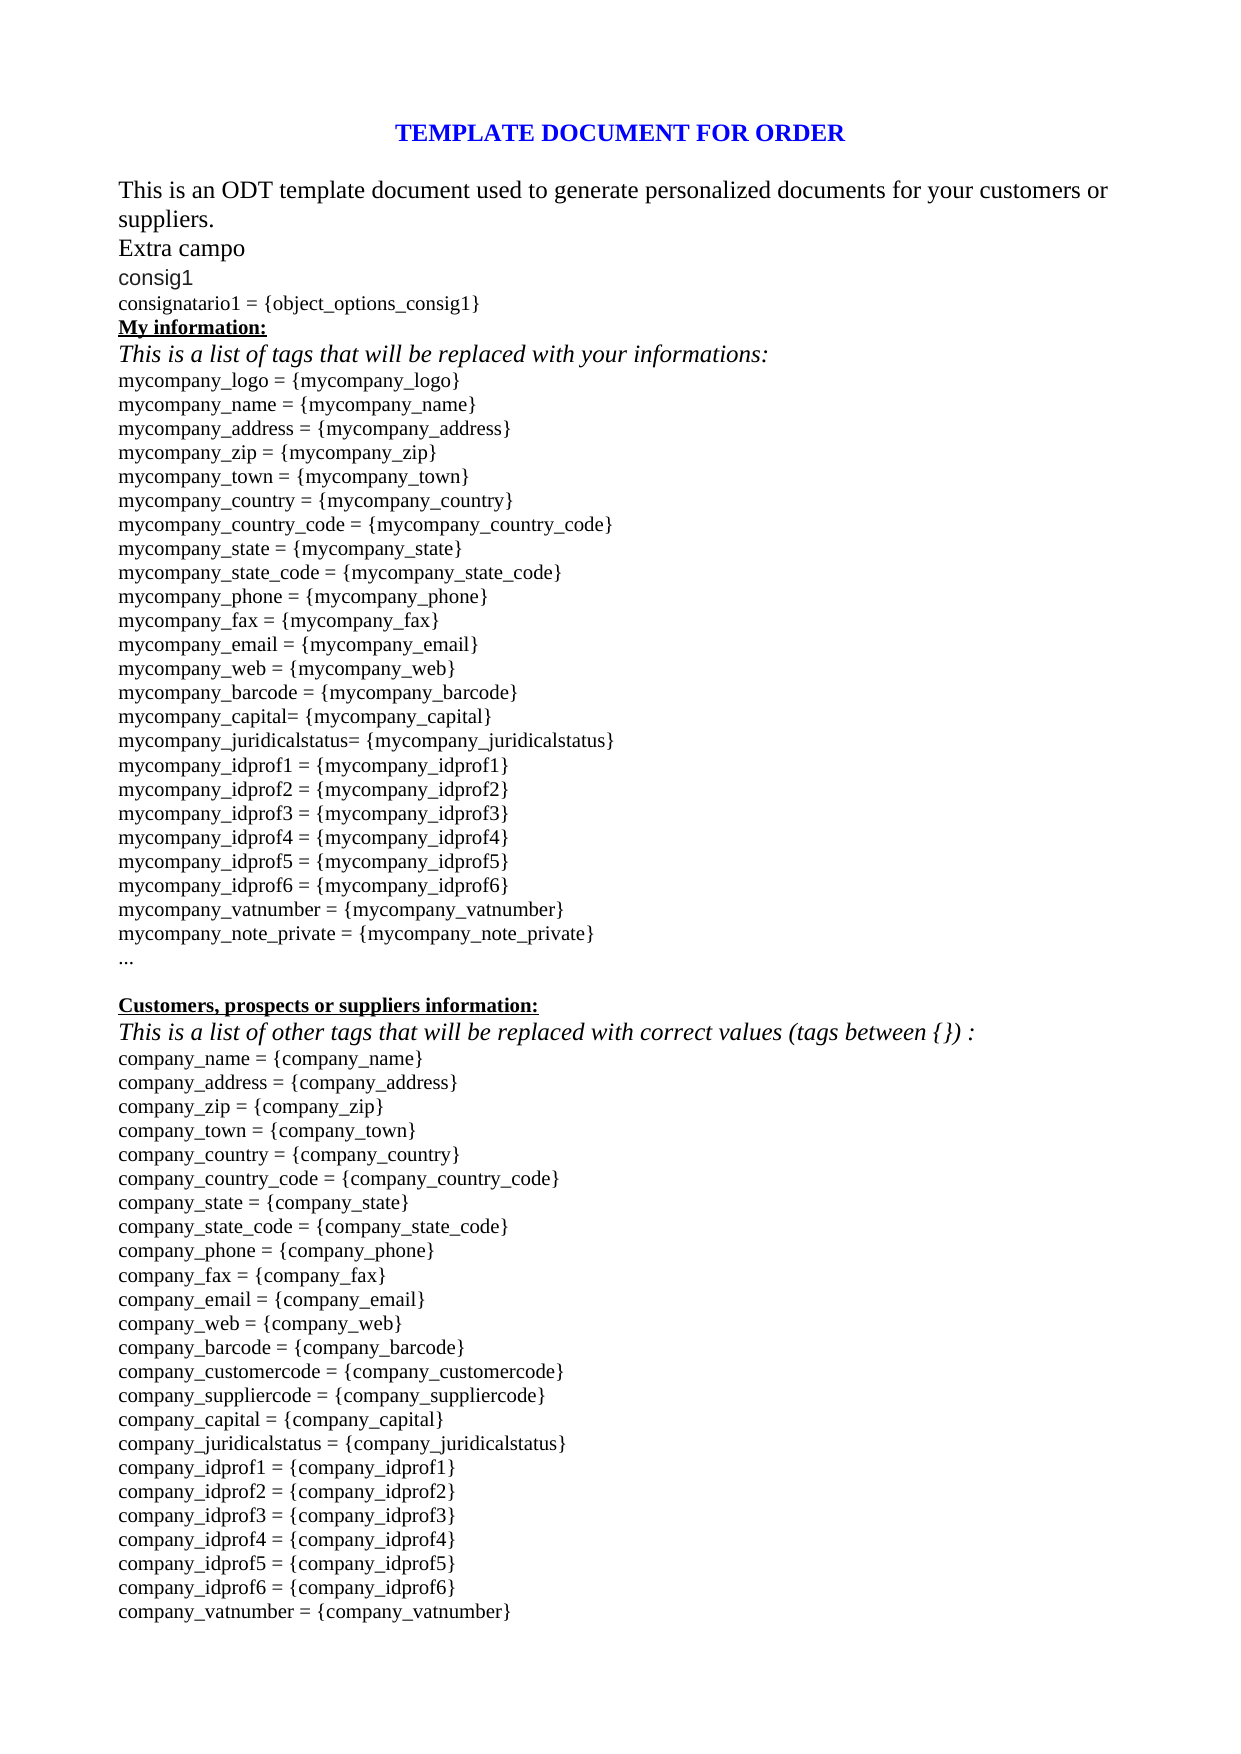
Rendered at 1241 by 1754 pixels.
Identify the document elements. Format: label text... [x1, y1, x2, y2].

text company_barcode = {company_barcode} [118, 1335, 1122, 1359]
text mycompany_web = {mycompany_web} [118, 656, 1122, 680]
text This is a list of tags that will be replaced with your informations: [118, 339, 1122, 367]
text Extra campo [118, 233, 1122, 262]
text mycompany_email = {mycompany_email} [118, 632, 1122, 656]
text company_phone = {company_phone} [118, 1238, 1122, 1262]
text company_name = {company_name} [118, 1046, 1122, 1070]
text company_idprof6 = {company_idprof6} [118, 1575, 1122, 1599]
text company_fax = {company_fax} [118, 1262, 1122, 1287]
text mycompany_address = {mycompany_address} [118, 416, 1122, 440]
text company_idprof5 = {company_idprof5} [118, 1551, 1122, 1575]
text consig1 [118, 262, 1122, 291]
text mycompany_phone = {mycompany_phone} [118, 584, 1122, 608]
text company_vatnumber = {company_vatnumber} [118, 1599, 1122, 1623]
text company_idprof1 = {company_idprof1} [118, 1455, 1122, 1479]
text mycompany_logo = {mycompany_logo} [118, 367, 1122, 392]
text This is a list of other tags that will be replaced with correct values (tags between {}) : [118, 1017, 1122, 1046]
text company_juridicalstatus = {company_juridicalstatus} [118, 1431, 1122, 1455]
text mycompany_town = {mycompany_town} [118, 464, 1122, 488]
text company_address = {company_address} [118, 1070, 1122, 1094]
text mycompany_fax = {mycompany_fax} [118, 608, 1122, 632]
text mycompany_idprof6 = {mycompany_idprof6} [118, 873, 1122, 897]
text mycompany_state_code = {mycompany_state_code} [118, 560, 1122, 584]
text mycompany_state = {mycompany_state} [118, 536, 1122, 560]
text mycompany_country_code = {mycompany_country_code} [118, 512, 1122, 536]
text company_town = {company_town} [118, 1118, 1122, 1142]
text company_suppliercode = {company_suppliercode} [118, 1383, 1122, 1407]
text consignatario1 = {object_options_consig1} [118, 291, 1122, 315]
text ... [118, 945, 1122, 969]
text mycompany_barcode = {mycompany_barcode} [118, 680, 1122, 704]
text mycompany_name = {mycompany_name} [118, 392, 1122, 416]
text mycompany_country = {mycompany_country} [118, 488, 1122, 512]
text mycompany_vatnumber = {mycompany_vatnumber} [118, 897, 1122, 921]
text mycompany_idprof2 = {mycompany_idprof2} [118, 777, 1122, 801]
text company_state_code = {company_state_code} [118, 1214, 1122, 1238]
text mycompany_note_private = {mycompany_note_private} [118, 921, 1122, 945]
text mycompany_idprof5 = {mycompany_idprof5} [118, 849, 1122, 873]
text mycompany_idprof4 = {mycompany_idprof4} [118, 825, 1122, 849]
text My information: [118, 315, 1122, 339]
text mycompany_capital= {mycompany_capital} [118, 704, 1122, 728]
text company_idprof2 = {company_idprof2} [118, 1479, 1122, 1503]
text mycompany_juridicalstatus= {mycompany_juridicalstatus} [118, 728, 1122, 752]
text company_country_code = {company_country_code} [118, 1166, 1122, 1190]
text Customers, prospects or suppliers information: [118, 993, 1122, 1017]
text company_country = {company_country} [118, 1142, 1122, 1166]
text company_customercode = {company_customercode} [118, 1359, 1122, 1383]
text This is an ODT template document used to generate personalized documents for your customers or suppliers. [118, 176, 1122, 233]
text company_zip = {company_zip} [118, 1094, 1122, 1118]
text mycompany_zip = {mycompany_zip} [118, 440, 1122, 464]
text company_capital = {company_capital} [118, 1407, 1122, 1431]
text company_idprof4 = {company_idprof4} [118, 1527, 1122, 1551]
text company_web = {company_web} [118, 1311, 1122, 1335]
text company_idprof3 = {company_idprof3} [118, 1503, 1122, 1527]
text mycompany_idprof1 = {mycompany_idprof1} [118, 752, 1122, 777]
text mycompany_idprof3 = {mycompany_idprof3} [118, 801, 1122, 825]
text company_state = {company_state} [118, 1190, 1122, 1214]
text company_email = {company_email} [118, 1287, 1122, 1311]
text TEMPLATE DOCUMENT FOR ORDER [118, 118, 1122, 147]
